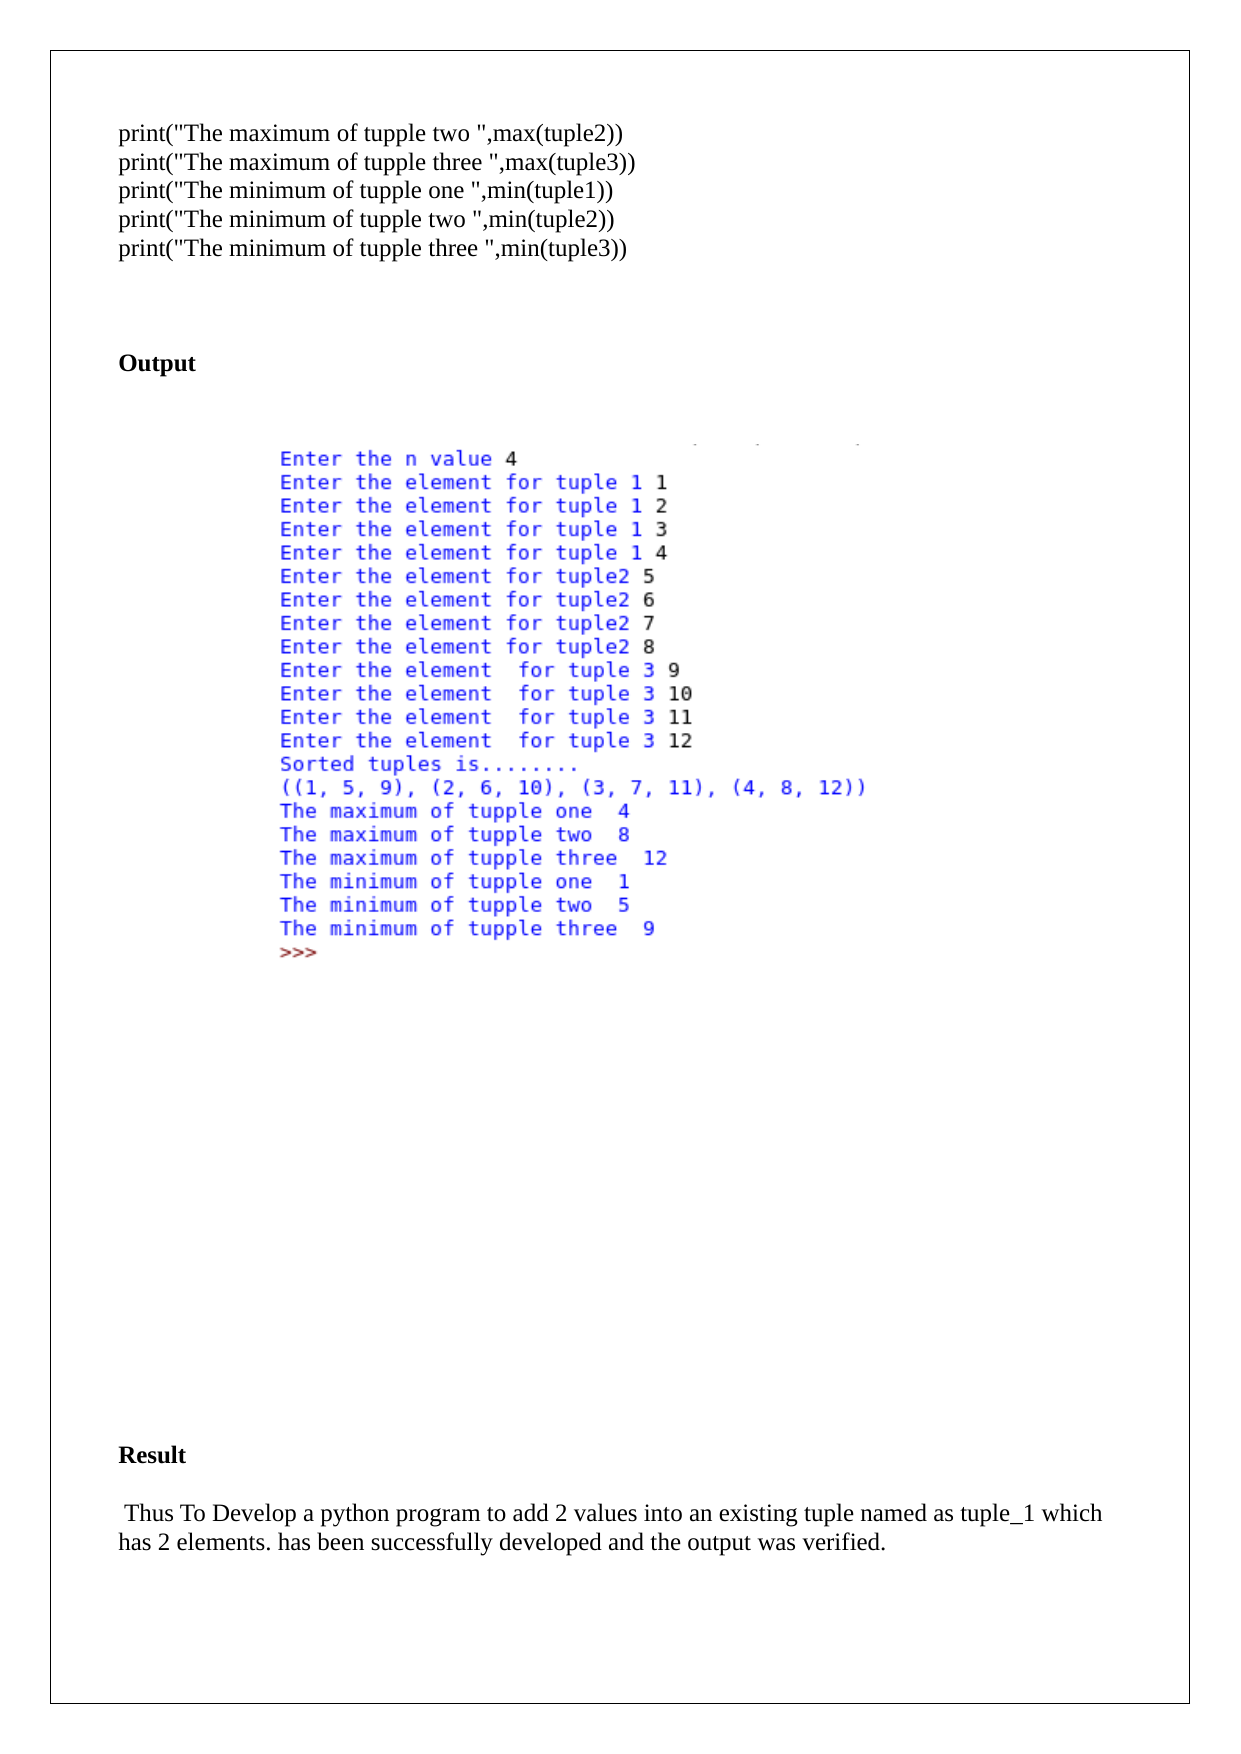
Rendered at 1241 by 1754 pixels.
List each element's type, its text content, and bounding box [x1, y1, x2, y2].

picture [277, 444, 895, 959]
text Output [118, 348, 1122, 377]
text print("The minimum of tupple one ",min(tuple1)) [118, 176, 1122, 204]
text print("The maximum of tupple three ",max(tuple3)) [118, 147, 1122, 176]
text Result [118, 1441, 1122, 1469]
text Thus To Develop a python program to add 2 values into an existing tuple named as tuple_1 which has 2 elements. has been successfully developed and the output was verified. [118, 1498, 1122, 1556]
text print("The maximum of tupple two ",max(tuple2)) [118, 118, 1122, 147]
text print("The minimum of tupple two ",min(tuple2)) [118, 204, 1122, 233]
text print("The minimum of tupple three ",min(tuple3)) [118, 233, 1122, 262]
